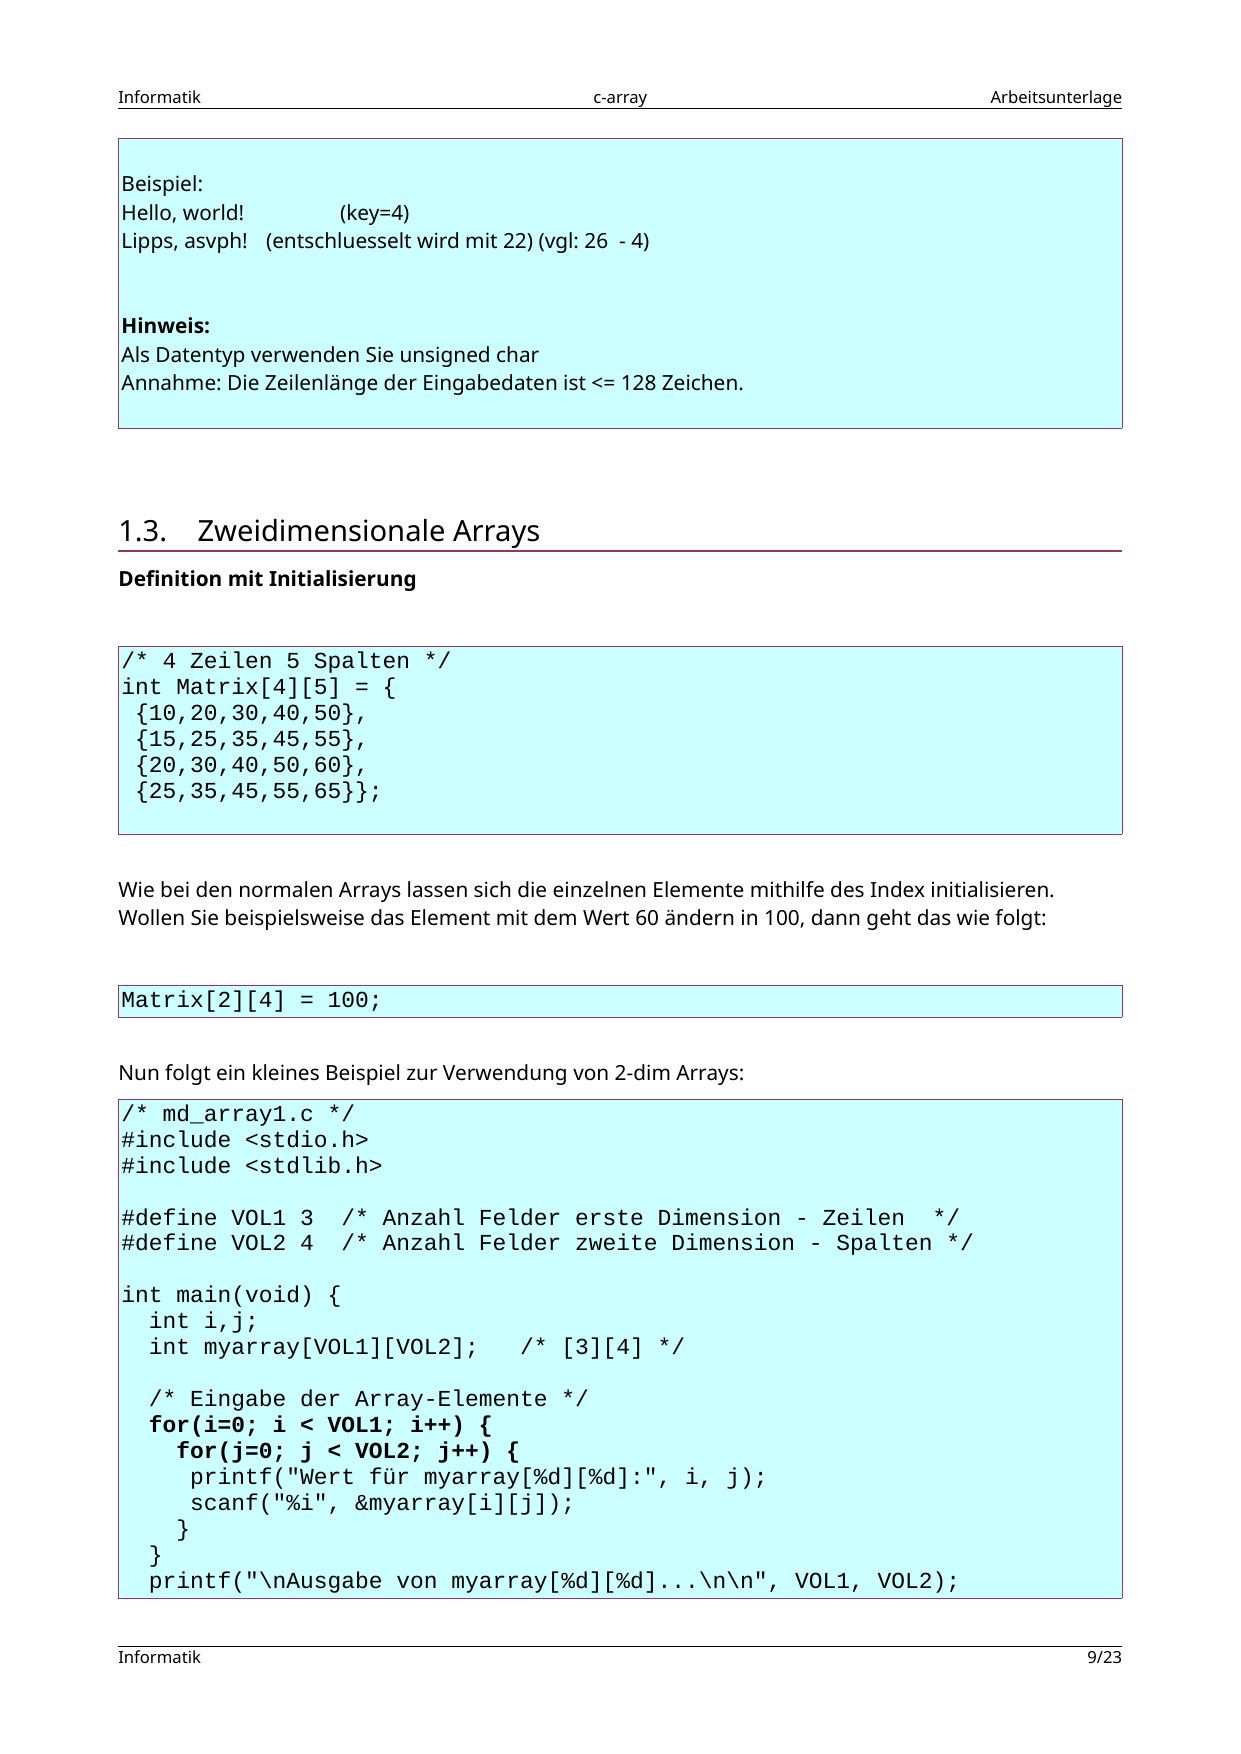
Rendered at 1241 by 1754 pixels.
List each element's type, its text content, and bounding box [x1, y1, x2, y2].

text Matrix[2][4] = 100; [119, 986, 1122, 1017]
text Beispiel: [119, 166, 1122, 195]
text Annahme: Die Zeilenlänge der Eingabedaten ist <= 128 Zeichen. [119, 365, 1122, 394]
text /* 4 Zeilen 5 Spalten */ int Matrix[4][5] = { [119, 647, 1122, 698]
text /* md_array1.c */ #include <stdio.h> #include <stdlib.h> #define VOL1 3 /* Anzahl Felder erste Dimension - Zeilen */ #define VOL2 4 /* Anzahl Felder zweite Dimension - Spalten */ int main(void) { int i,j; int myarray[VOL1][VOL2]; /* [3][4] */ /* Eingabe der Array-Elemente */ for(i=0; i < VOL1; i++) { for(j=0; j < VOL2; j++) { printf("Wert für myarray[%d][%d]:", i, j); scanf("%i", &myarray[i][j]); } } printf("\nAusgabe von myarray[%d][%d]...\n\n", VOL1, VOL2); [119, 1100, 1122, 1598]
text Hello, world! (key=4) Lipps, asvph! (entschluesselt wird mit 22) (vgl: 26 - 4) [119, 195, 1122, 252]
text Nun folgt ein kleines Beispiel zur Verwendung von 2-dim Arrays: [118, 1058, 1122, 1087]
text Als Datentyp verwenden Sie unsigned char [119, 337, 1122, 365]
text Wie bei den normalen Arrays lassen sich die einzelnen Elemente mithilfe des Index initialisieren. Wollen Sie beispielsweise das Element mit dem Wert 60 ändern in 100, dann geht das wie folgt: [118, 875, 1122, 932]
text {10,20,30,40,50}, {15,25,35,45,55}, {20,30,40,50,60}, {25,35,45,55,65}}; [119, 698, 1122, 834]
subtitle Zweidimensionale Arrays [118, 510, 1122, 550]
text Definition mit Initialisierung [118, 564, 1122, 593]
text Hinweis: [119, 308, 1122, 337]
